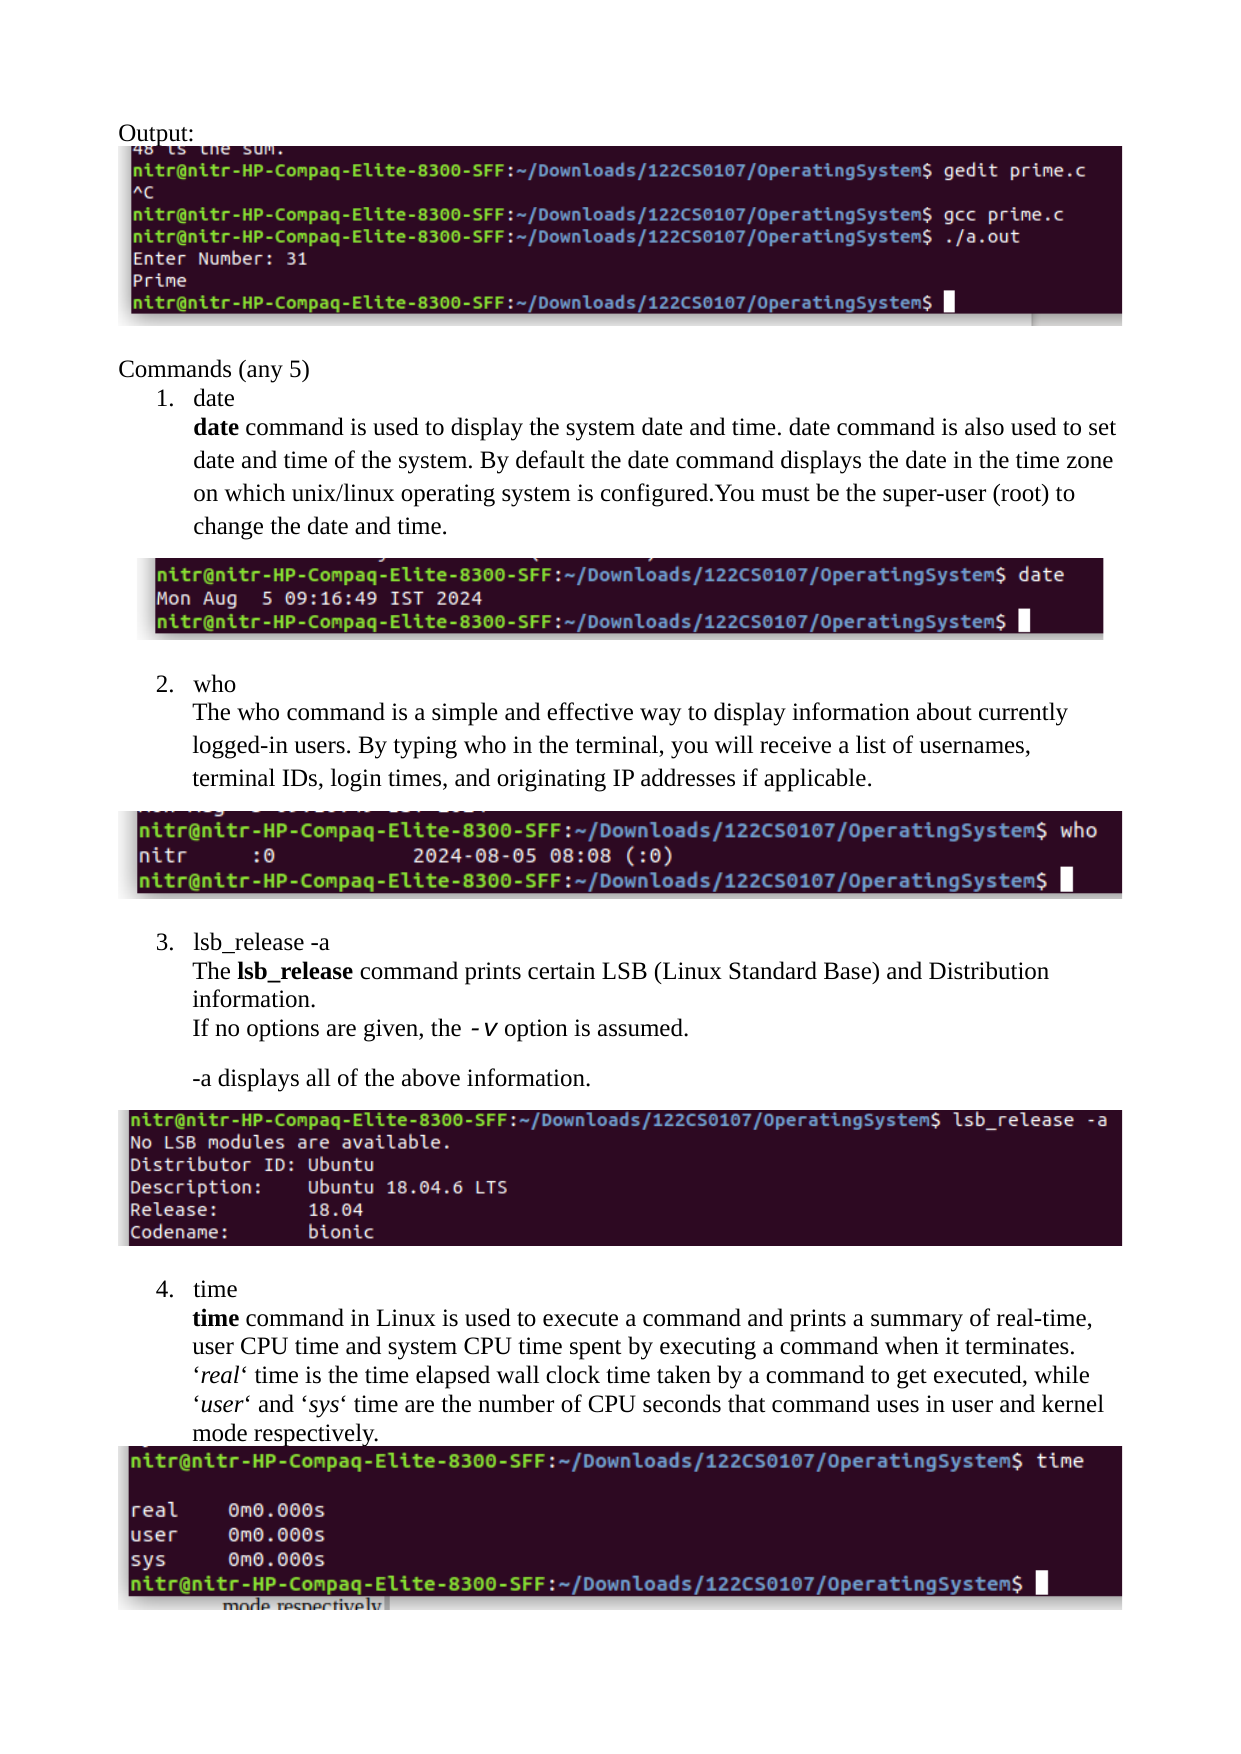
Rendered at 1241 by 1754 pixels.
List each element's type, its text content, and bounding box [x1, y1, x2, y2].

list date [156, 383, 1122, 412]
list date command is used to display the system date and time. date command is also used to set date and time of the system. By default the date command displays the date in the time zone on which unix/linux operating system is configured.You must be the super-user (root) to change the date and time. [156, 412, 1122, 540]
picture [118, 1446, 1123, 1610]
text time command in Linux is used to execute a command and prints a summary of real-time, user CPU time and system CPU time spent by executing a command when it terminates. ‘real‘ time is the time elapsed wall clock time taken by a command to get executed, while ‘user‘ and ‘sys‘ time are the number of CPU seconds that command uses in user and kernel mode respectively. [118, 1303, 1122, 1446]
list time [156, 1274, 1122, 1303]
list lsb_release -a [156, 927, 1122, 956]
text -a displays all of the above information. [118, 1063, 1122, 1092]
text The lsb_release command prints certain LSB (Linux Standard Base) and Distribution information. [118, 956, 1122, 1013]
text If no options are given, the -v option is assumed. [118, 1013, 1122, 1044]
text Output: [118, 118, 1122, 146]
list who [156, 669, 1122, 697]
picture [118, 146, 1123, 326]
picture [136, 558, 1104, 640]
text Commands (any 5) [118, 354, 1122, 383]
picture [118, 811, 1123, 899]
text The who command is a simple and effective way to display information about currently logged-in users. By typing who in the terminal, you will receive a list of usernames, terminal IDs, login times, and originating IP addresses if applicable. [118, 697, 1122, 792]
picture [118, 1110, 1123, 1246]
